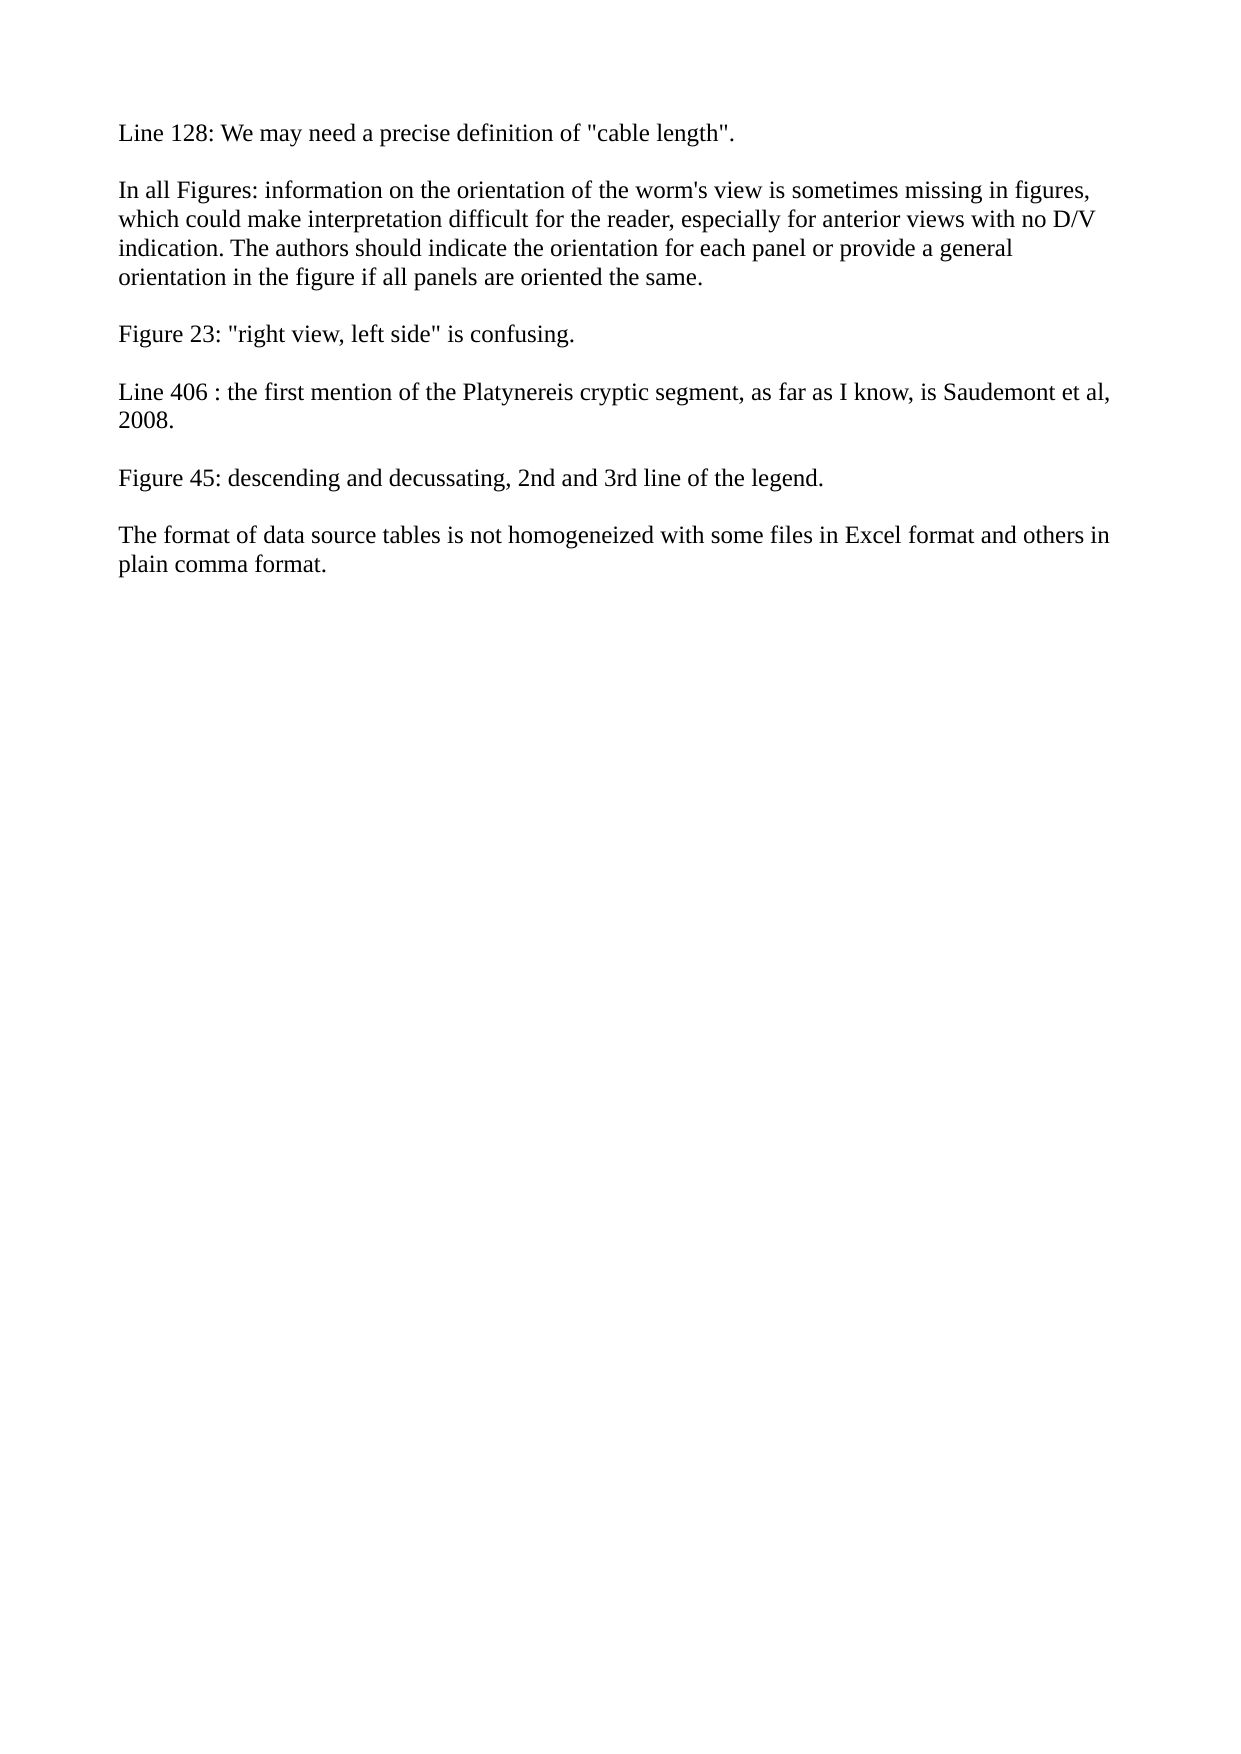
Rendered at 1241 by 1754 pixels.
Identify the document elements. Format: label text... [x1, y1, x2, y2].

text Line 128: We may need a precise definition of "cable length". In all Figures: information on the orientation of the worm's view is sometimes missing in figures, which could make interpretation difficult for the reader, especially for anterior views with no D/V indication. The authors should indicate the orientation for each panel or provide a general orientation in the figure if all panels are oriented the same. Figure 23: "right view, left side" is confusing. Line 406 : the first mention of the Platynereis cryptic segment, as far as I know, is Saudemont et al, 2008. Figure 45: descending and decussating, 2nd and 3rd line of the legend. The format of data source tables is not homogeneized with some files in Excel format and others in plain comma format. [118, 118, 1122, 607]
